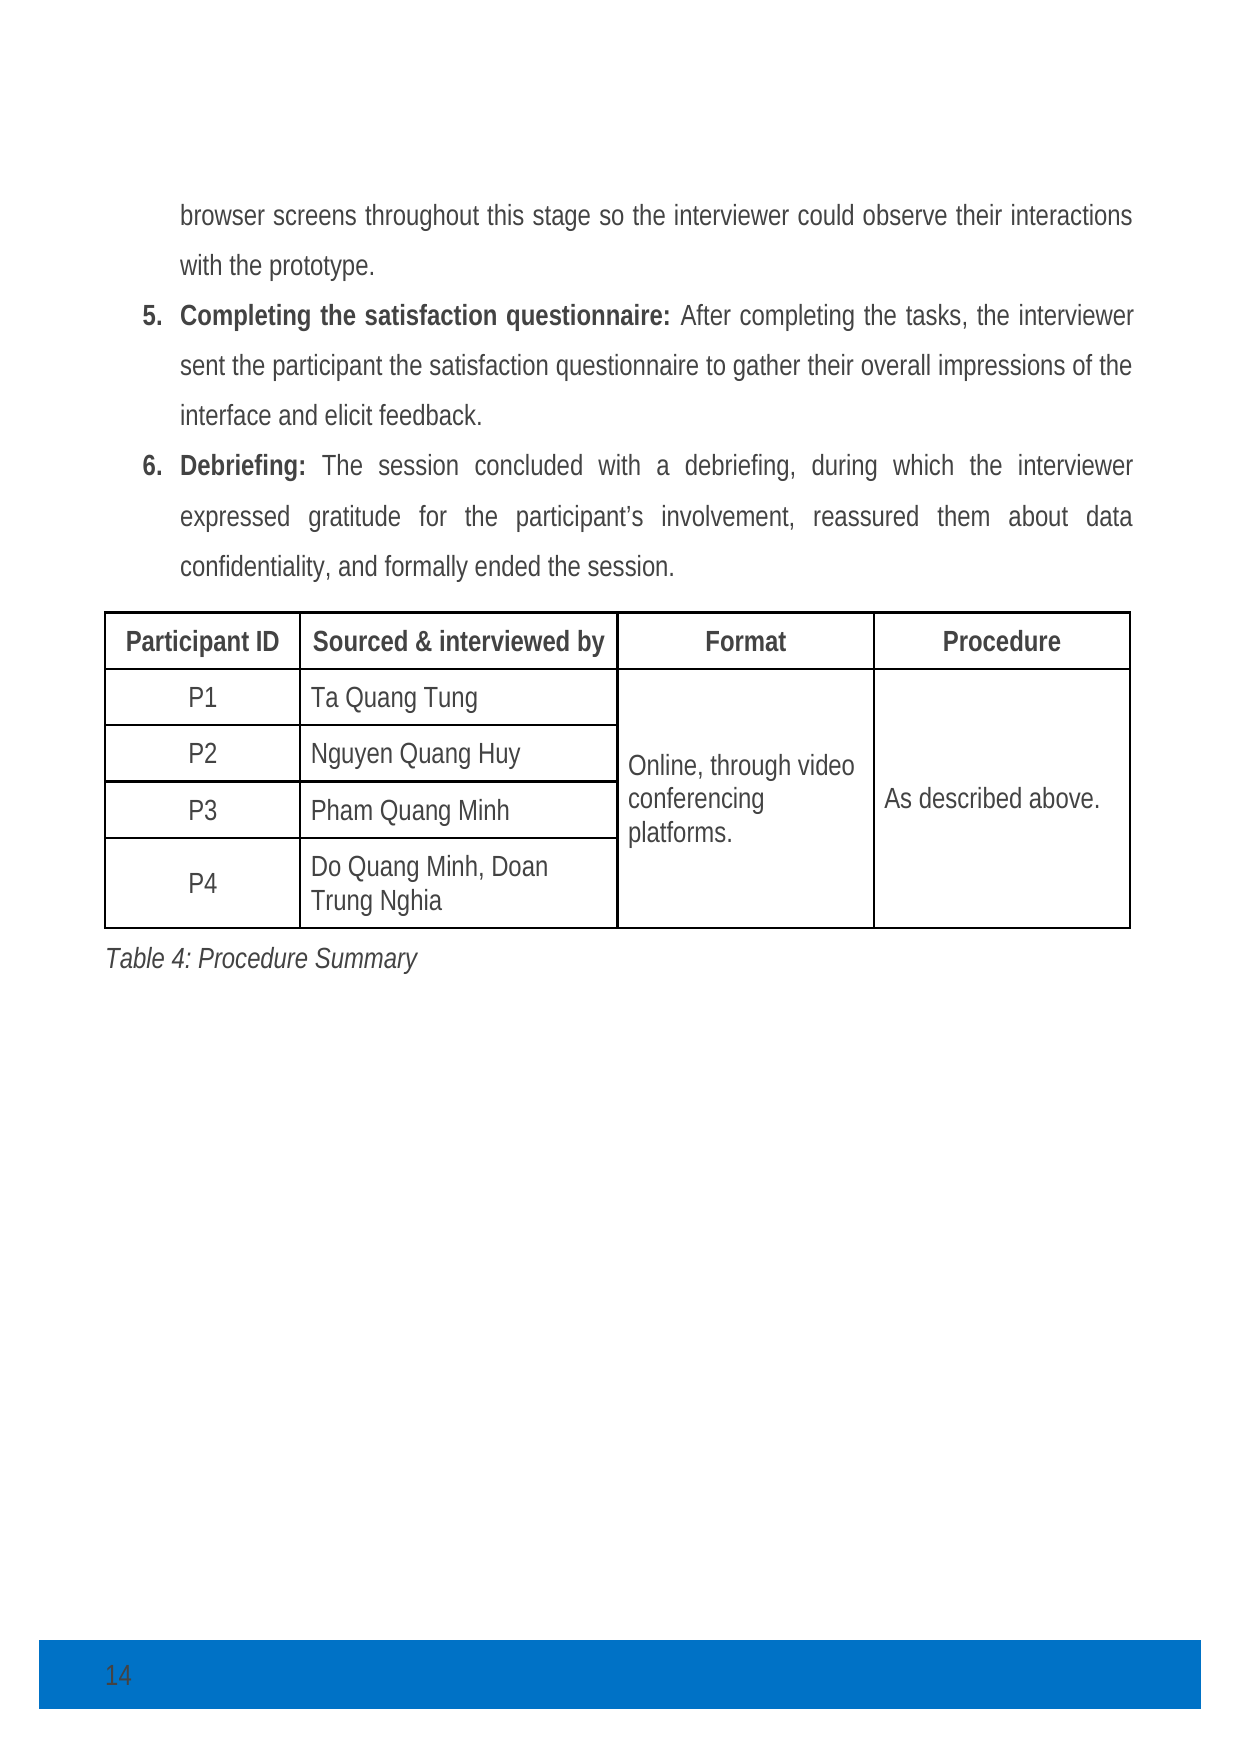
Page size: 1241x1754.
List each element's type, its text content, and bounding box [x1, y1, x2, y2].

list Debriefing: The session concluded with a debriefing, during which the interviewer expressed gratitude for the participant’s involvement, reassured them about data confidentiality, and formally ended the session. [142, 448, 1135, 582]
table_cell Pham Quang Minh [301, 783, 616, 837]
list Completing the satisfaction questionnaire: After completing the tasks, the interviewer sent the participant the satisfaction questionnaire to gather their overall impressions of the interface and elicit feedback. [142, 298, 1135, 432]
table_cell As described above. [875, 670, 1129, 927]
table_header Procedure [875, 614, 1129, 668]
table_header Participant ID [106, 614, 299, 668]
table_cell P2 [106, 726, 299, 780]
table_cell P3 [106, 783, 299, 837]
table_cell Do Quang Minh, Doan Trung Nghia [301, 839, 616, 927]
list browser screens throughout this stage so the interviewer could observe their interactions with the prototype. [142, 198, 1135, 282]
table_cell Ta Quang Tung [301, 670, 616, 724]
table_cell Online, through video conferencing platforms. [619, 670, 873, 927]
table_cell Nguyen Quang Huy [301, 726, 616, 780]
text Table 4: Procedure Summary [105, 941, 1135, 974]
table_header Sourced & interviewed by [301, 614, 616, 668]
table_header Format [619, 614, 873, 668]
table_cell P4 [106, 839, 299, 927]
table_cell P1 [106, 670, 299, 724]
